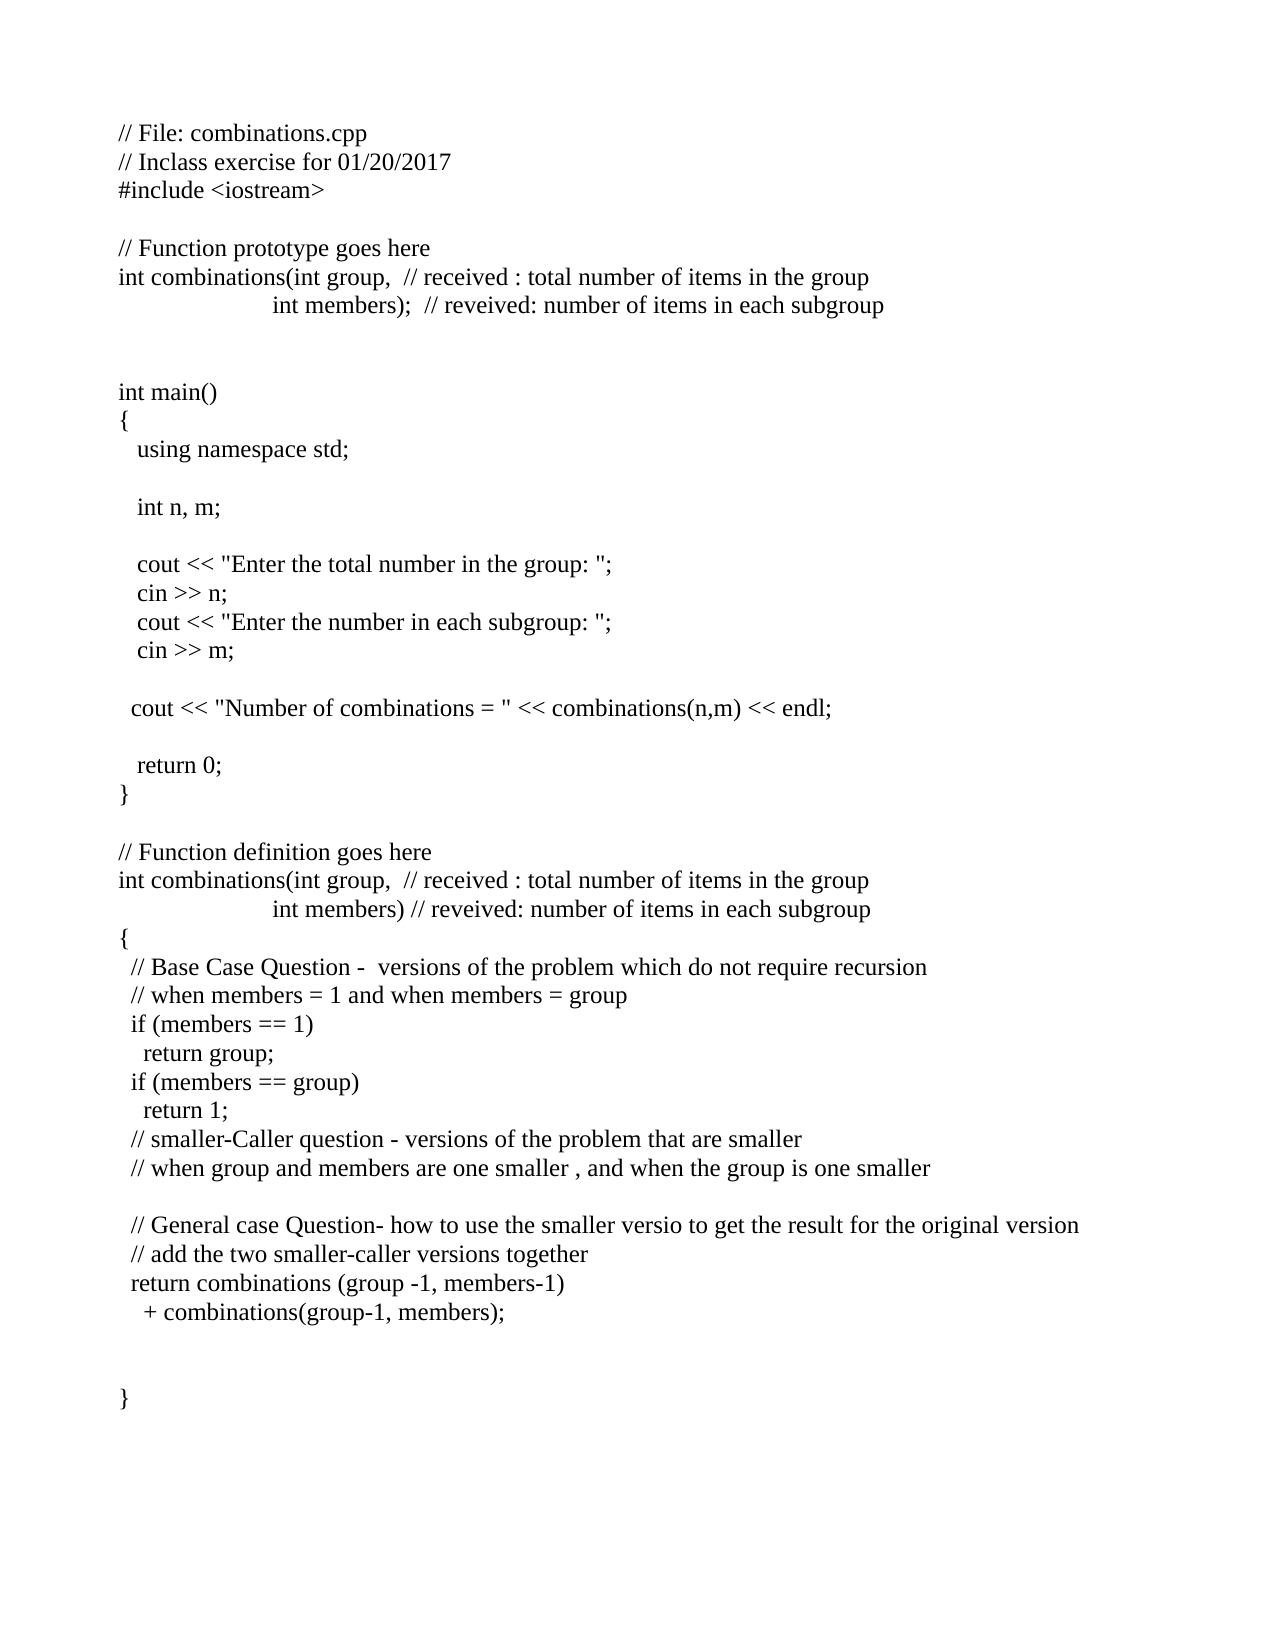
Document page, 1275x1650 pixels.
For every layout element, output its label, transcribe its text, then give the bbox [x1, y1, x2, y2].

text int members); // reveived: number of items in each subgroup [118, 291, 1157, 319]
text cin >> m; [118, 636, 1157, 664]
text int members) // reveived: number of items in each subgroup [118, 894, 1157, 923]
text // smaller-Caller question - versions of the problem that are smaller [118, 1124, 1157, 1153]
text return 1; [118, 1096, 1157, 1124]
text #include <iostream> [118, 176, 1157, 204]
text // Function definition goes here [118, 837, 1157, 866]
text if (members == 1) [118, 1009, 1157, 1038]
text + combinations(group-1, members); [118, 1297, 1157, 1326]
text using namespace std; [118, 434, 1157, 463]
text cout << "Enter the total number in the group: "; [118, 549, 1157, 578]
text // add the two smaller-caller versions together [118, 1239, 1157, 1268]
text // when members = 1 and when members = group [118, 981, 1157, 1009]
text cout << "Enter the number in each subgroup: "; [118, 607, 1157, 636]
text return 0; [118, 751, 1157, 779]
text int main() [118, 377, 1157, 406]
text if (members == group) [118, 1067, 1157, 1096]
text // Function prototype goes here [118, 233, 1157, 262]
text // General case Question- how to use the smaller versio to get the result for the original version [118, 1211, 1157, 1239]
text cin >> n; [118, 578, 1157, 607]
text int n, m; [118, 492, 1157, 521]
text // when group and members are one smaller , and when the group is one smaller [118, 1153, 1157, 1182]
text } [118, 1383, 1157, 1412]
text int combinations(int group, // received : total number of items in the group [118, 262, 1157, 291]
text return group; [118, 1038, 1157, 1067]
text return combinations (group -1, members-1) [118, 1268, 1157, 1297]
text // File: combinations.cpp [118, 118, 1157, 147]
text } [118, 779, 1157, 808]
text int combinations(int group, // received : total number of items in the group [118, 866, 1157, 894]
text cout << "Number of combinations = " << combinations(n,m) << endl; [118, 693, 1157, 722]
text // Base Case Question - versions of the problem which do not require recursion [118, 952, 1157, 981]
text { [118, 923, 1157, 952]
text { [118, 406, 1157, 434]
text // Inclass exercise for 01/20/2017 [118, 147, 1157, 176]
